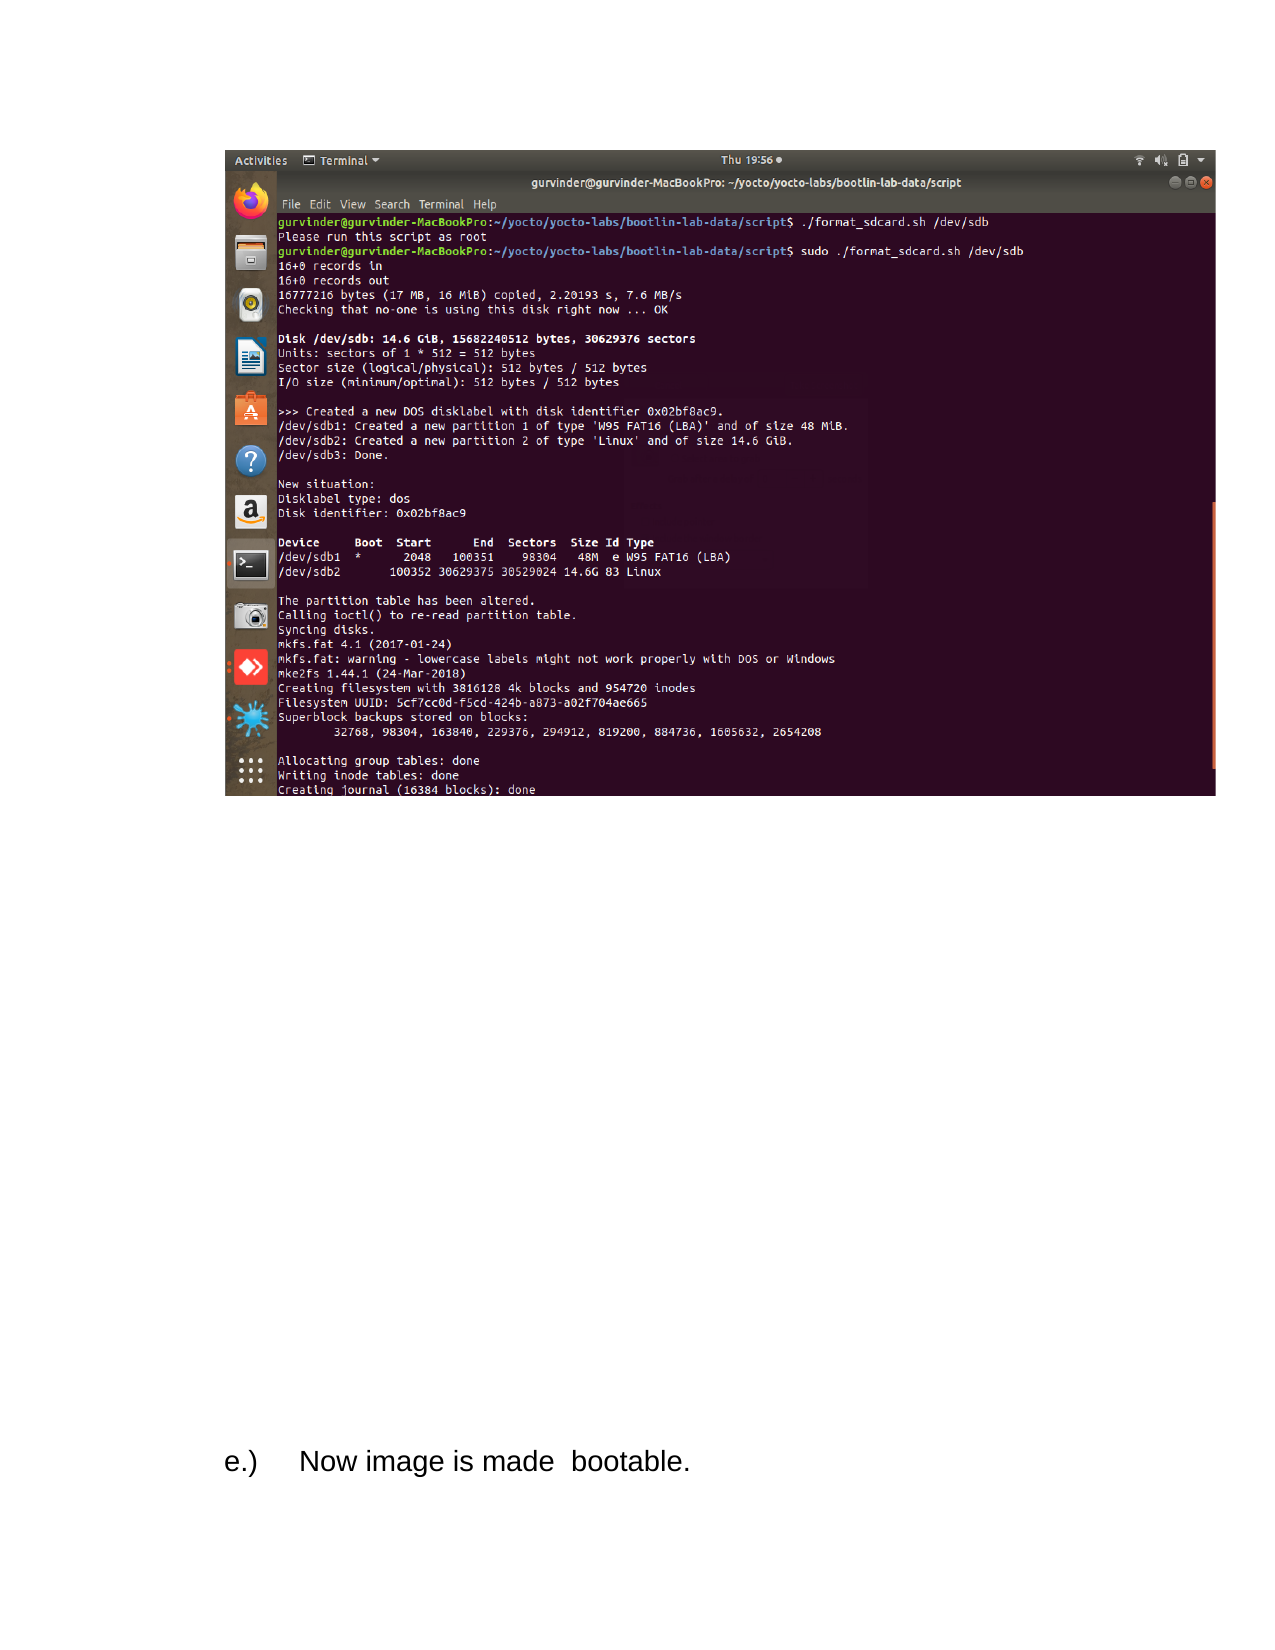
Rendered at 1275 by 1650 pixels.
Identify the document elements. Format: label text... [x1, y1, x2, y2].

list Now image is made bootable. [224, 1444, 1125, 1477]
picture [225, 150, 1216, 796]
